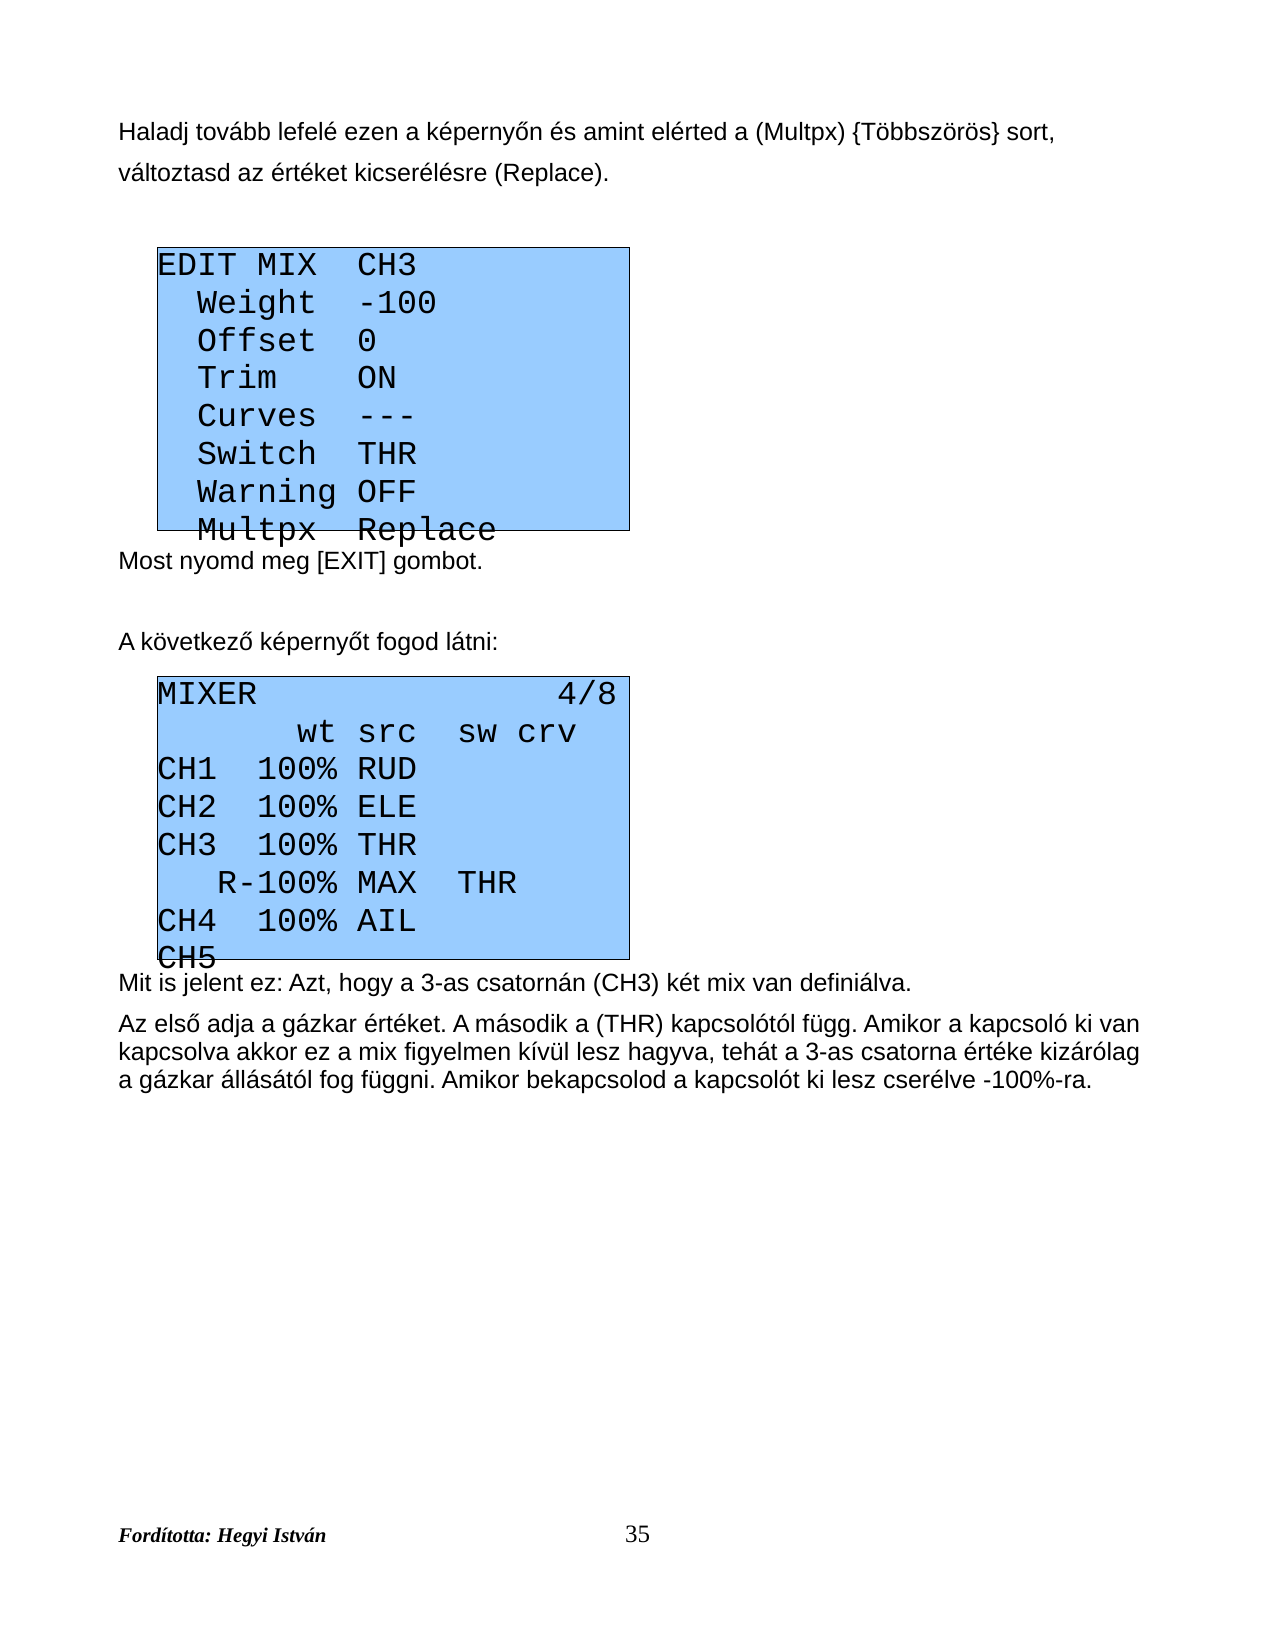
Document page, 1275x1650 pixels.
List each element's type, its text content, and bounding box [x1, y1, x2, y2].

text Mit is jelent ez: Azt, hogy a 3-as csatornán (CH3) két mix van definiálva. [118, 668, 1157, 997]
text Az első adja a gázkar értéket. A második a (THR) kapcsolótól függ. Amikor a kapcsoló ki van kapcsolva akkor ez a mix figyelmen kívül lesz hagyva, tehát a 3-as csatorna értéke kizárólag a gázkar állásától fog függni. Amikor bekapcsolod a kapcsolót ki lesz cserélve -100%-ra. [118, 1010, 1157, 1093]
text Most nyomd meg [EXIT] gombot. [118, 239, 1157, 575]
text Haladj tovább lefelé ezen a képernyőn és amint elérted a (Multpx) {Többszörös} sort, [118, 118, 1157, 146]
text változtasd az értéket kicserélésre (Replace). [118, 158, 1157, 186]
text A következő képernyőt fogod látni: [118, 628, 1157, 656]
